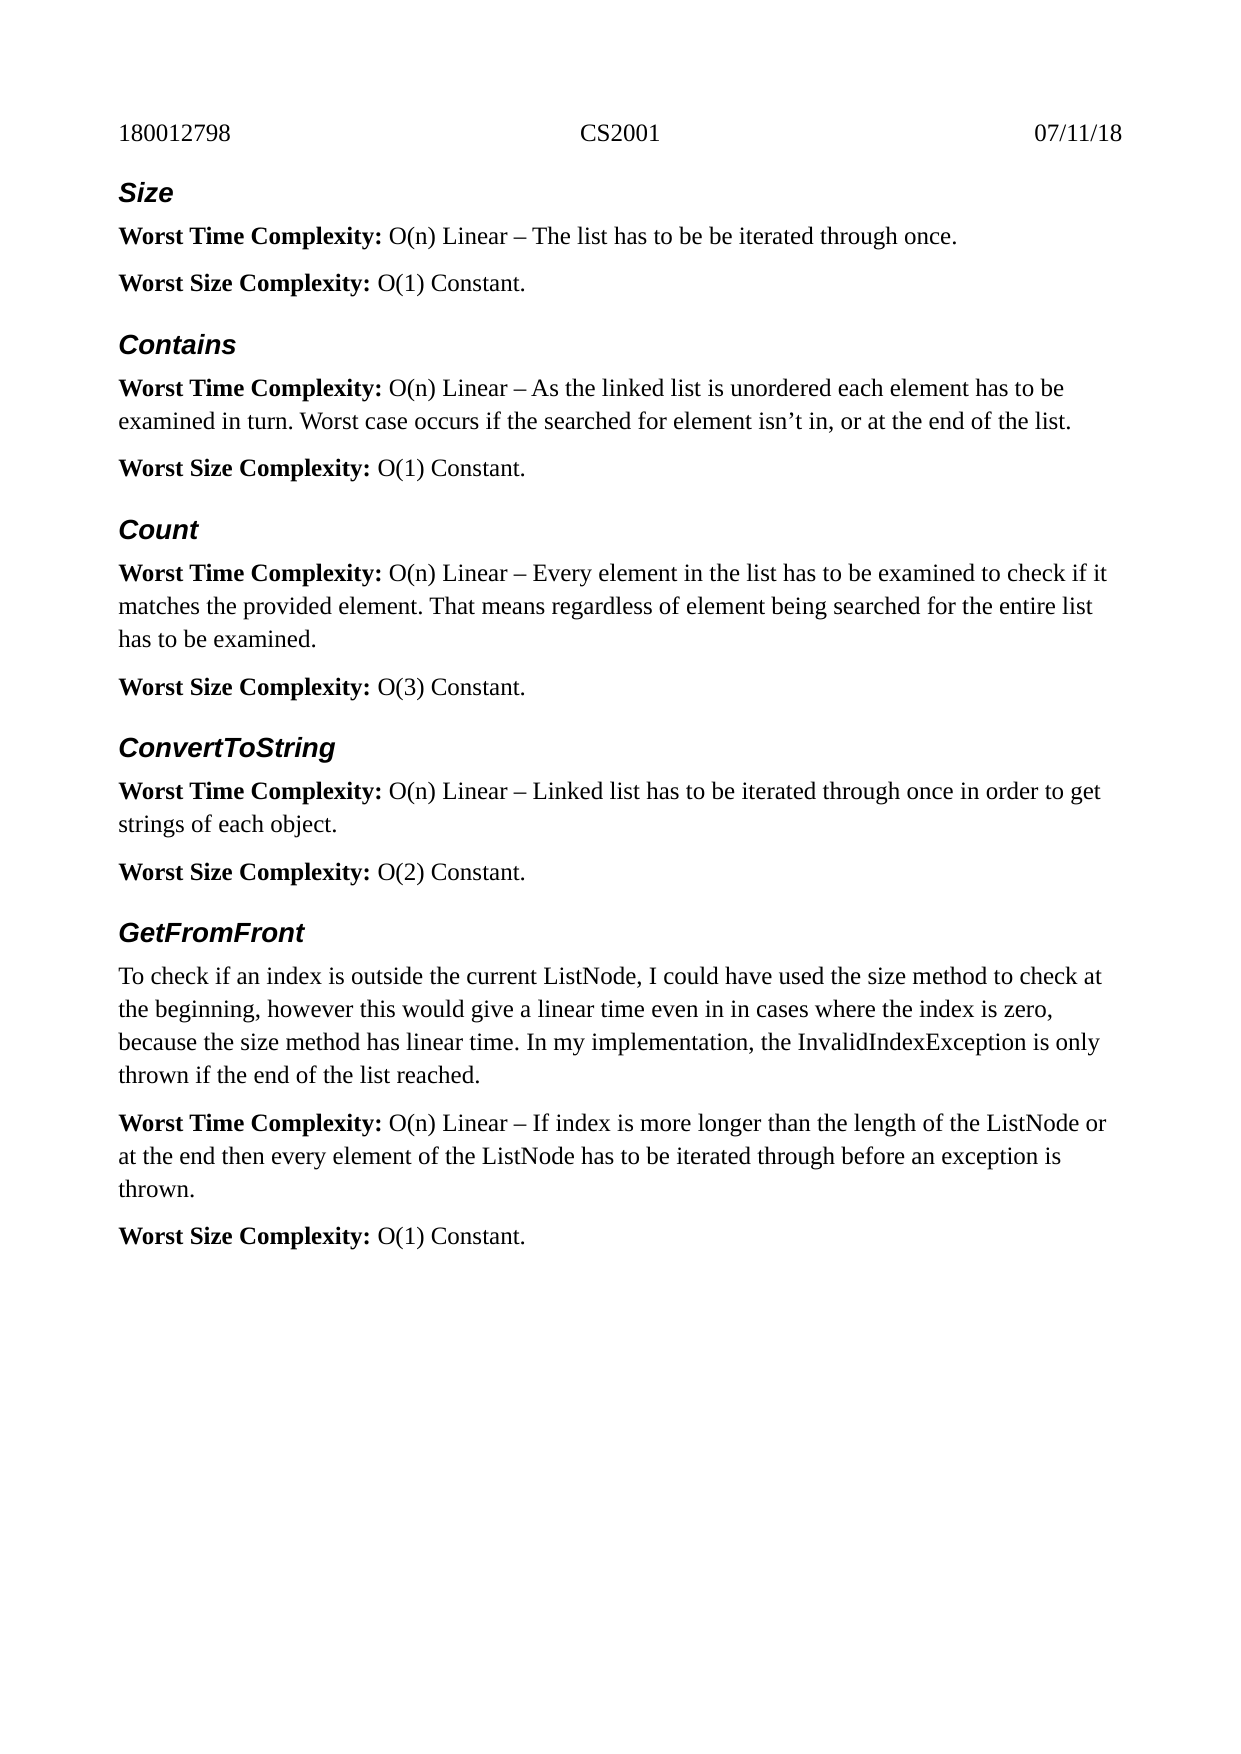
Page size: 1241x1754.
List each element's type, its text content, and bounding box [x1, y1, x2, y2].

text Worst Time Complexity: O(n) Linear – The list has to be be iterated through once. [118, 221, 1122, 249]
text Worst Time Complexity: O(n) Linear – As the linked list is unordered each element has to be examined in turn. Worst case occurs if the searched for element isn’t in, or at the end of the list. [118, 373, 1122, 434]
text Worst Size Complexity: O(1) Constant. [118, 453, 1122, 482]
text Worst Time Complexity: O(n) Linear – Linked list has to be iterated through once in order to get strings of each object. [118, 776, 1122, 838]
text Worst Time Complexity: O(n) Linear – If index is more longer than the length of the ListNode or at the end then every element of the ListNode has to be iterated through before an exception is thrown. [118, 1108, 1122, 1203]
text Worst Size Complexity: O(2) Constant. [118, 857, 1122, 885]
subtitle GetFromFront [118, 917, 1122, 949]
subtitle ConvertToString [118, 732, 1122, 763]
text Worst Size Complexity: O(1) Constant. [118, 1221, 1122, 1250]
text To check if an index is outside the current ListNode, I could have used the size method to check at the beginning, however this would give a linear time even in in cases where the index is zero, because the size method has linear time. In my implementation, the InvalidIndexException is only thrown if the end of the list reached. [118, 961, 1122, 1089]
subtitle Contains [118, 328, 1122, 360]
subtitle Count [118, 513, 1122, 545]
text Worst Size Complexity: O(3) Constant. [118, 672, 1122, 700]
subtitle Size [118, 176, 1122, 208]
text Worst Time Complexity: O(n) Linear – Every element in the list has to be examined to check if it matches the provided element. That means regardless of element being searched for the entire list has to be examined. [118, 558, 1122, 653]
text Worst Size Complexity: O(1) Constant. [118, 268, 1122, 297]
